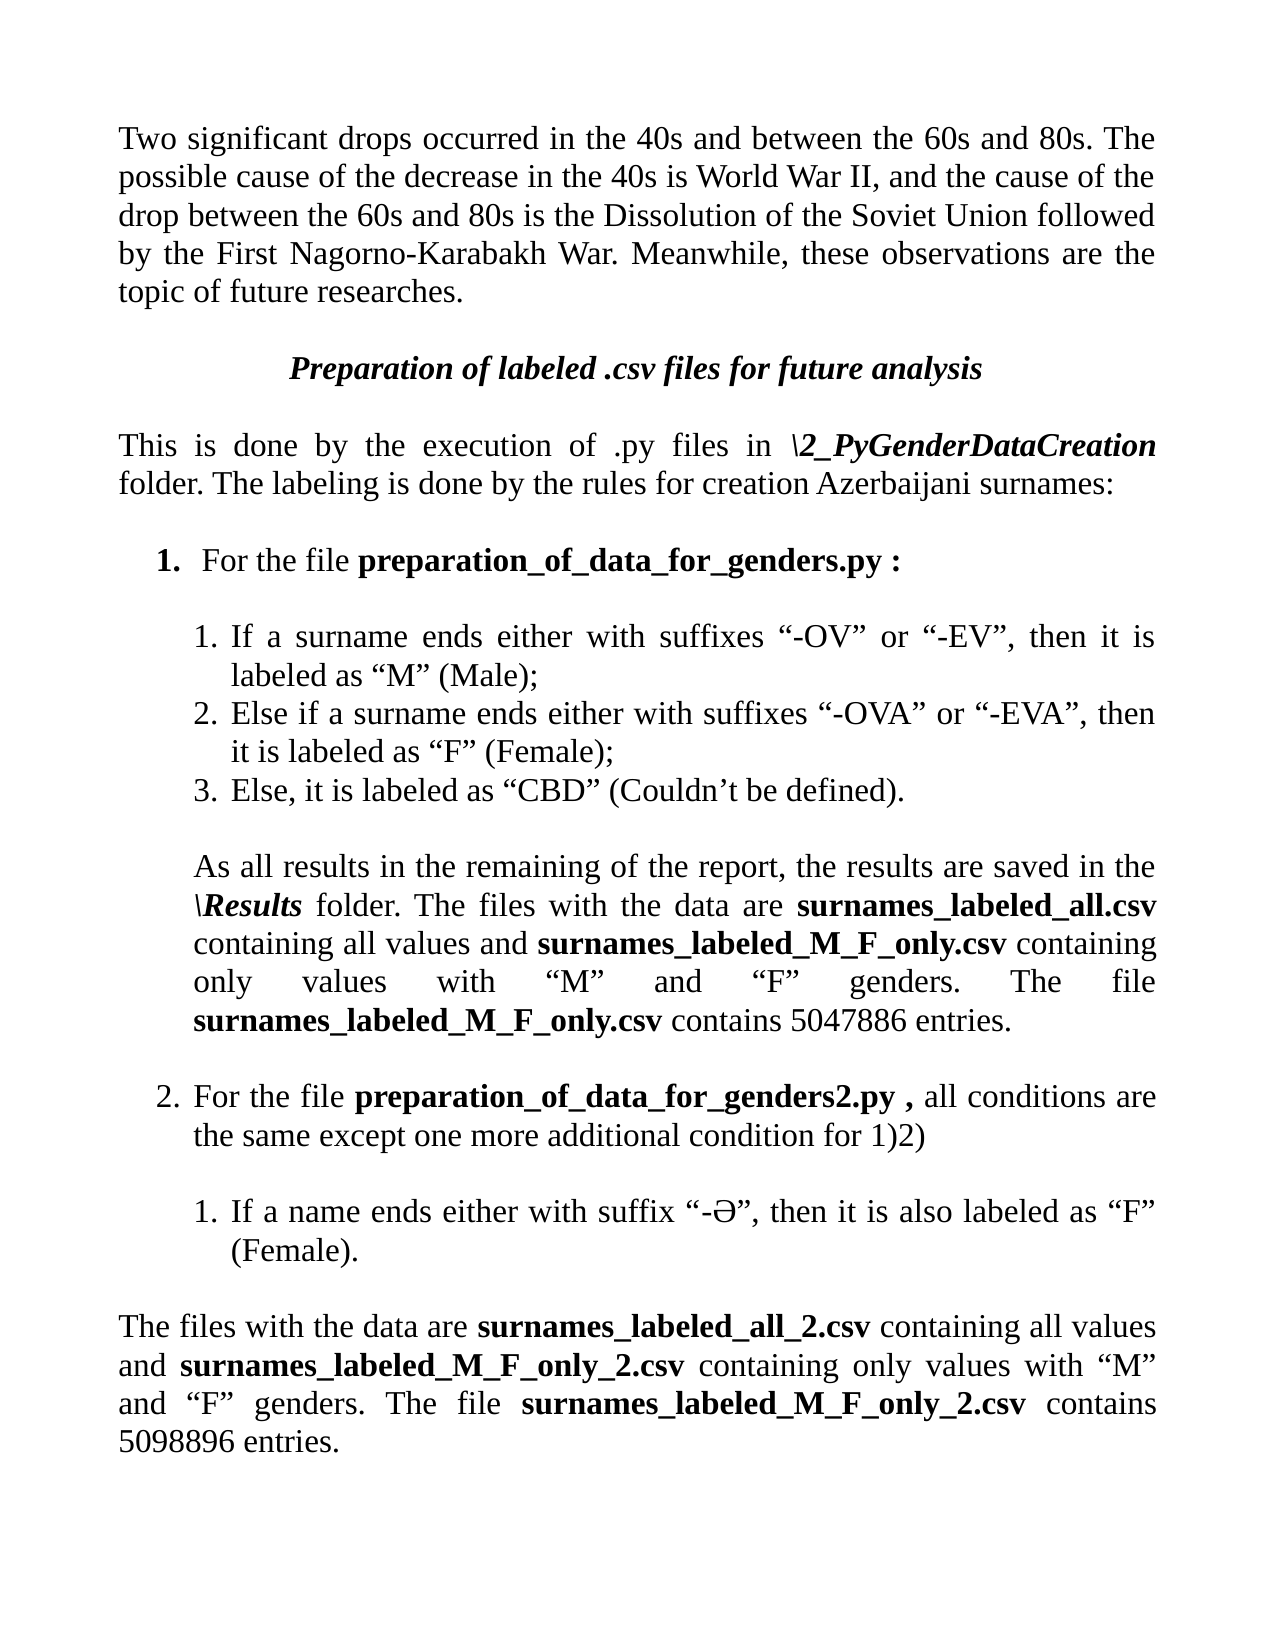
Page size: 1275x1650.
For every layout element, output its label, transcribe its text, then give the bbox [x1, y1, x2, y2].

list If a name ends either with suffix “-Ə”, then it is also labeled as “F” (Female). [193, 1191, 1157, 1268]
text This is done by the execution of .py files in \2_PyGenderDataCreation folder. The labeling is done by the rules for creation Azerbaijani surnames: [118, 425, 1157, 501]
list If a surname ends either with suffixes “-OV” or “-EV”, then it is labeled as “M” (Male); [193, 616, 1157, 693]
text Preparation of labeled .csv files for future analysis [118, 348, 1157, 386]
text The files with the data are surnames_labeled_all_2.csv containing all values and surnames_labeled_M_F_only_2.csv containing only values with “M” and “F” genders. The file surnames_labeled_M_F_only_2.csv contains 5098896 entries. [118, 1306, 1157, 1460]
list Else if a surname ends either with suffixes “-OVA” or “-EVA”, then it is labeled as “F” (Female); [193, 693, 1157, 770]
list As all results in the remaining of the report, the results are saved in the \Results folder. The files with the data are surnames_labeled_all.csv containing all values and surnames_labeled_M_F_only.csv containing only values with “M” and “F” genders. The file surnames_labeled_M_F_only.csv contains 5047886 entries. [156, 846, 1157, 1038]
list Else, it is labeled as “CBD” (Couldn’t be defined). [193, 770, 1157, 808]
text Two significant drops occurred in the 40s and between the 60s and 80s. The possible cause of the decrease in the 40s is World War II, and the cause of the drop between the 60s and 80s is the Dissolution of the Soviet Union followed by the First Nagorno-Karabakh War. Meanwhile, these observations are the topic of future researches. [118, 118, 1157, 310]
list For the file preparation_of_data_for_genders2.py , all conditions are the same except one more additional condition for 1)2) [156, 1076, 1157, 1153]
list For the file preparation_of_data_for_genders.py : [156, 540, 1157, 578]
